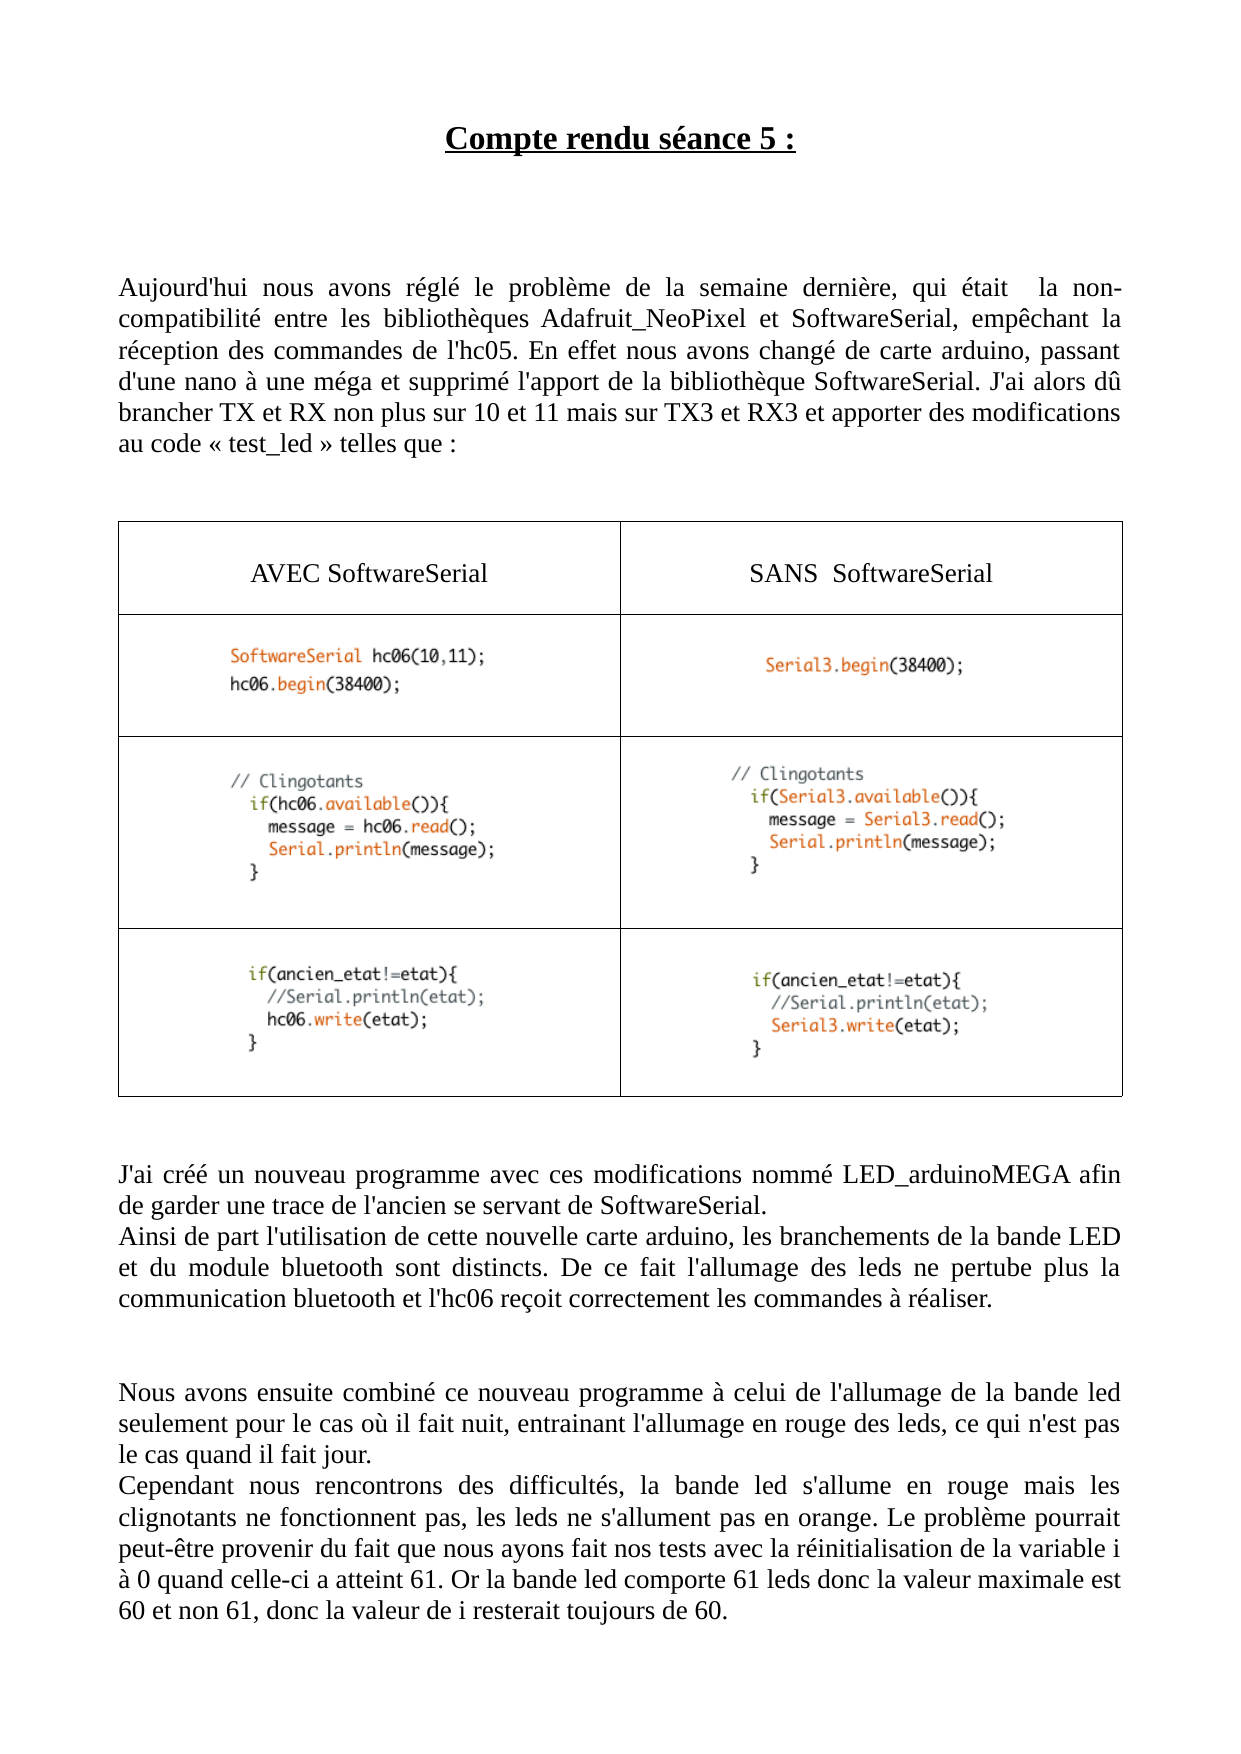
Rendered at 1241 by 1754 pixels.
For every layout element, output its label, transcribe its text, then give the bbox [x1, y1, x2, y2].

table_cell [621, 929, 1122, 1064]
text J'ai créé un nouveau programme avec ces modifications nommé LED_arduinoMEGA afin de garder une trace de l'ancien se servant de SoftwareSerial. [118, 1158, 1122, 1220]
table_header AVEC SoftwareSerial [119, 522, 620, 614]
table_cell [119, 700, 620, 736]
text Compte rendu séance 5 : [118, 118, 1122, 156]
picture [242, 961, 494, 1059]
table_header SANS SoftwareSerial [621, 522, 1122, 614]
table_cell [621, 615, 1122, 736]
text Nous avons ensuite combiné ce nouveau programme à celui de l'allumage de la bande led seulement pour le cas où il fait nuit, entrainant l'allumage en rouge des leds, ce qui n'est pas le cas quand il fait jour. [118, 1376, 1122, 1469]
table_cell [119, 737, 620, 928]
text Cependant nous rencontrons des difficultés, la bande led s'allume en rouge mais les clignotants ne fonctionnent pas, les leds ne s'allument pas en orange. Le problème pourrait peut-être provenir du fait que nous ayons fait nos tests avec la réinitialisation de la variable i à 0 quand celle-ci a atteint 61. Or la bande led comporte 61 leds donc la valeur maximale est 60 et non 61, donc la valeur de i resterait toujours de 60. [118, 1469, 1122, 1625]
picture [744, 966, 995, 1065]
table_cell [621, 1065, 1122, 1096]
text Aujourd'hui nous avons réglé le problème de la semaine dernière, qui était la non-compatibilité entre les bibliothèques Adafruit_NeoPixel et SoftwareSerial, empêchant la réception des commandes de l'hc05. En effet nous avons changé de carte arduino, passant d'une nano à une méga et supprimé l'apport de la bibliothèque SoftwareSerial. J'ai alors dû brancher TX et RX non plus sur 10 et 11 mais sur TX3 et RX3 et apporter des modifications au code « test_led » telles que : [118, 271, 1122, 458]
table_cell [119, 615, 620, 699]
picture [226, 766, 509, 892]
table_cell [119, 929, 620, 1096]
picture [223, 638, 492, 700]
picture [763, 653, 967, 679]
picture [729, 761, 1017, 886]
text Ainsi de part l'utilisation de cette nouvelle carte arduino, les branchements de la bande LED et du module bluetooth sont distincts. De ce fait l'allumage des leds ne pertube plus la communication bluetooth et l'hc06 reçoit correctement les commandes à réaliser. [118, 1220, 1122, 1314]
table_cell [621, 737, 1122, 928]
